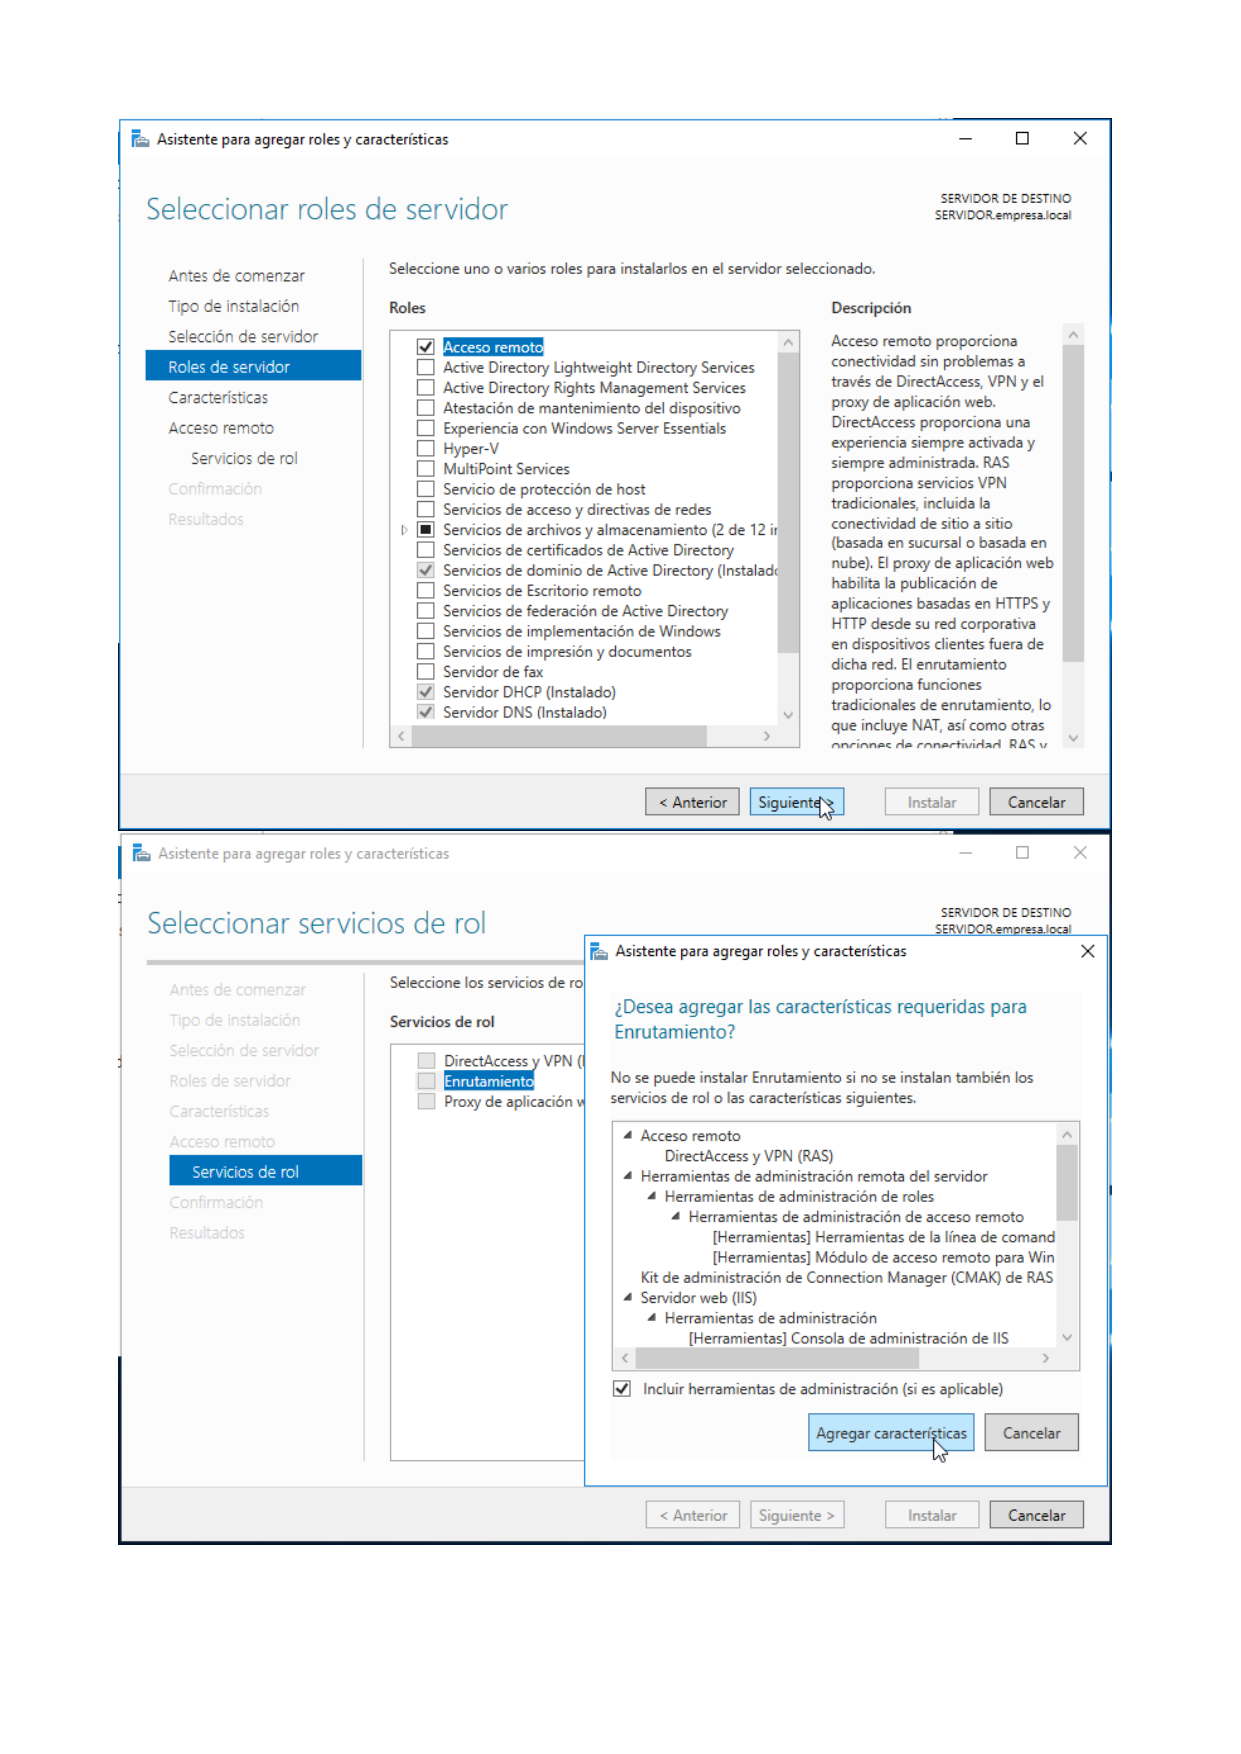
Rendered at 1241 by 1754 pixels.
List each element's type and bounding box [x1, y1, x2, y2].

picture [118, 118, 1112, 1545]
